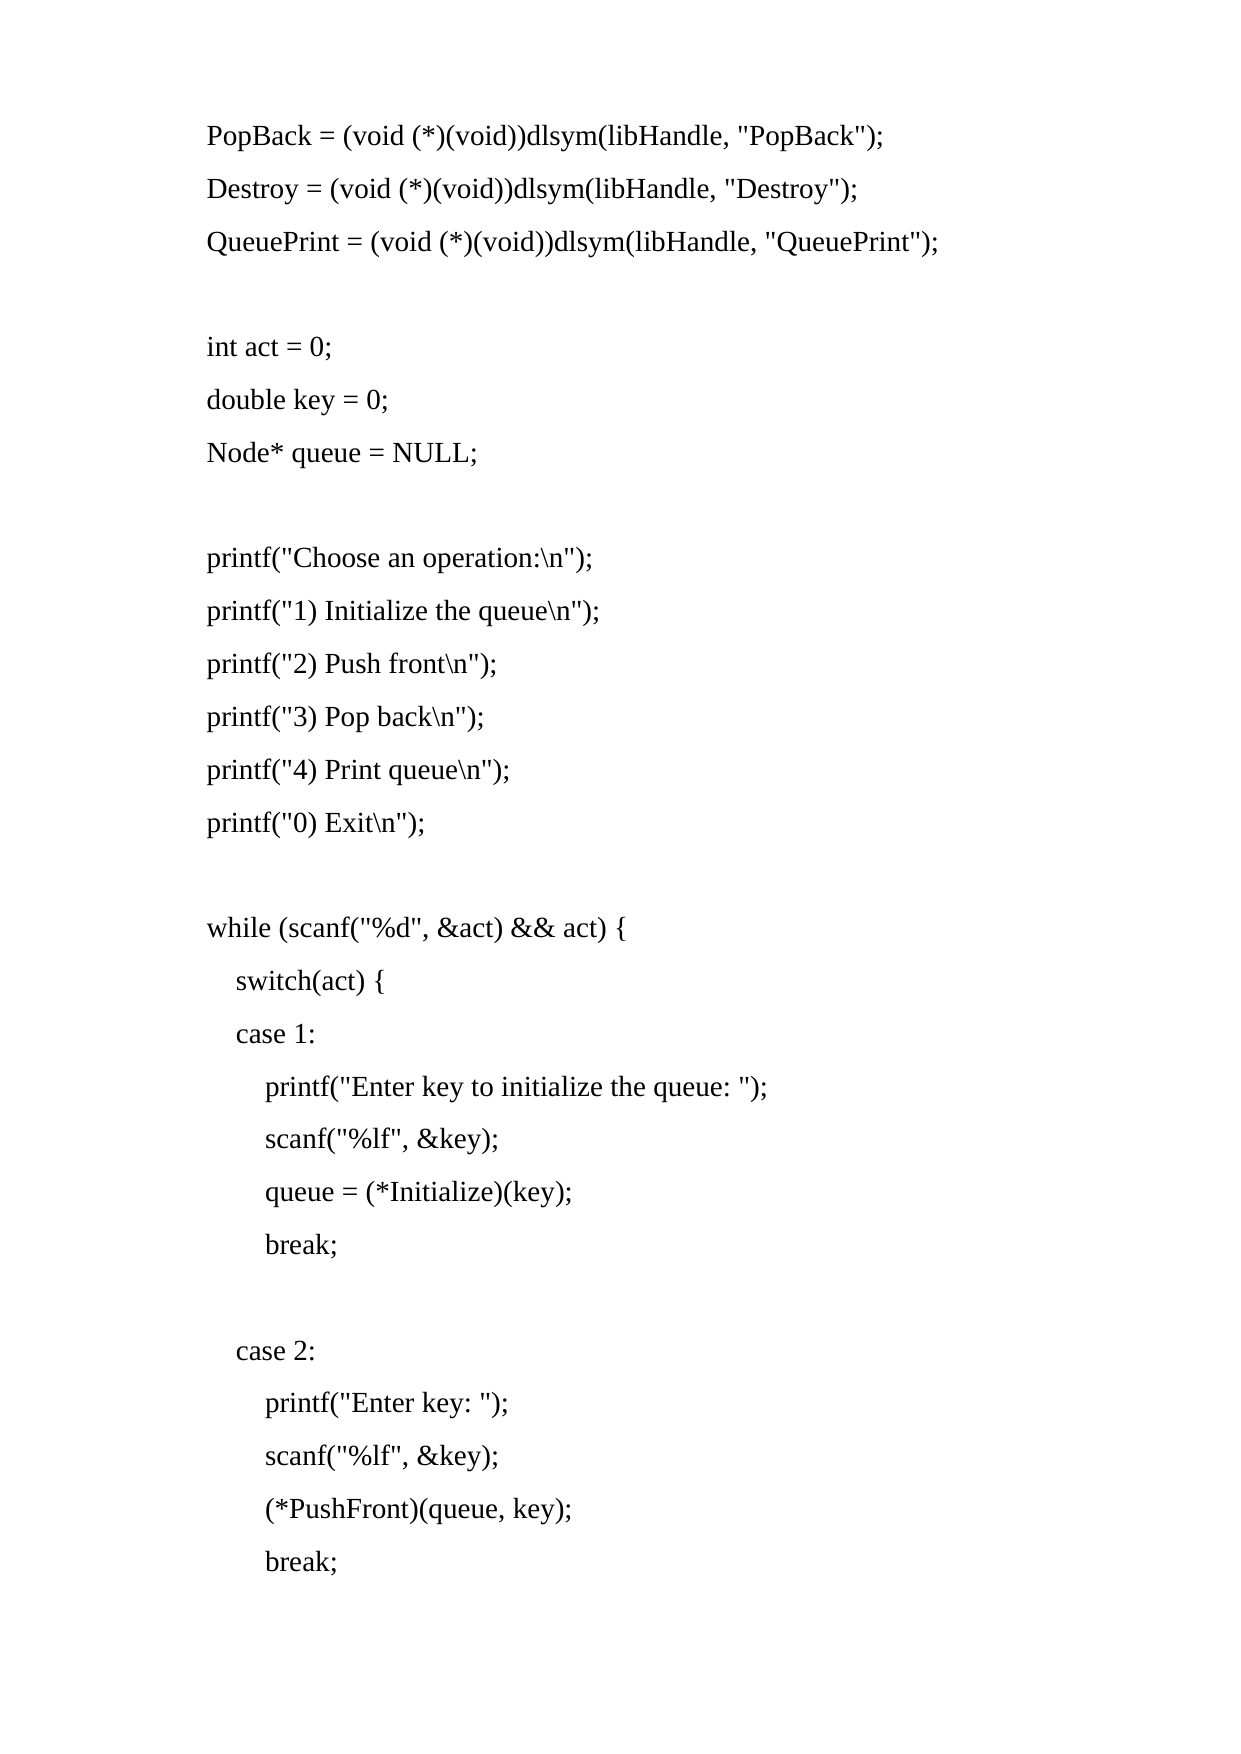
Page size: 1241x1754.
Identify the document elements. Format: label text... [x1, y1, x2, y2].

text printf("Enter key to initialize the queue: "); [177, 1069, 1152, 1102]
text switch(act) { [177, 963, 1152, 997]
text printf("Enter key: "); [177, 1386, 1152, 1419]
text printf("Choose an operation:\n"); [177, 541, 1152, 574]
text break; [177, 1544, 1152, 1578]
text printf("0) Exit\n"); [177, 805, 1152, 838]
text Destroy = (void (*)(void))dlsym(libHandle, "Destroy"); [177, 171, 1152, 204]
text int act = 0; [177, 329, 1152, 363]
text case 2: [177, 1333, 1152, 1366]
text queue = (*Initialize)(key); [177, 1174, 1152, 1208]
text printf("2) Push front\n"); [177, 646, 1152, 680]
text printf("1) Initialize the queue\n"); [177, 593, 1152, 627]
text break; [177, 1227, 1152, 1261]
text (*PushFront)(queue, key); [177, 1491, 1152, 1525]
text QueuePrint = (void (*)(void))dlsym(libHandle, "QueuePrint"); [177, 224, 1152, 257]
text double key = 0; [177, 382, 1152, 416]
text scanf("%lf", &key); [177, 1122, 1152, 1155]
text while (scanf("%d", &act) && act) { [177, 910, 1152, 944]
text scanf("%lf", &key); [177, 1438, 1152, 1472]
text printf("4) Print queue\n"); [177, 752, 1152, 785]
text printf("3) Pop back\n"); [177, 699, 1152, 733]
text case 1: [177, 1016, 1152, 1049]
text Node* queue = NULL; [177, 435, 1152, 468]
text PopBack = (void (*)(void))dlsym(libHandle, "PopBack"); [177, 118, 1152, 152]
